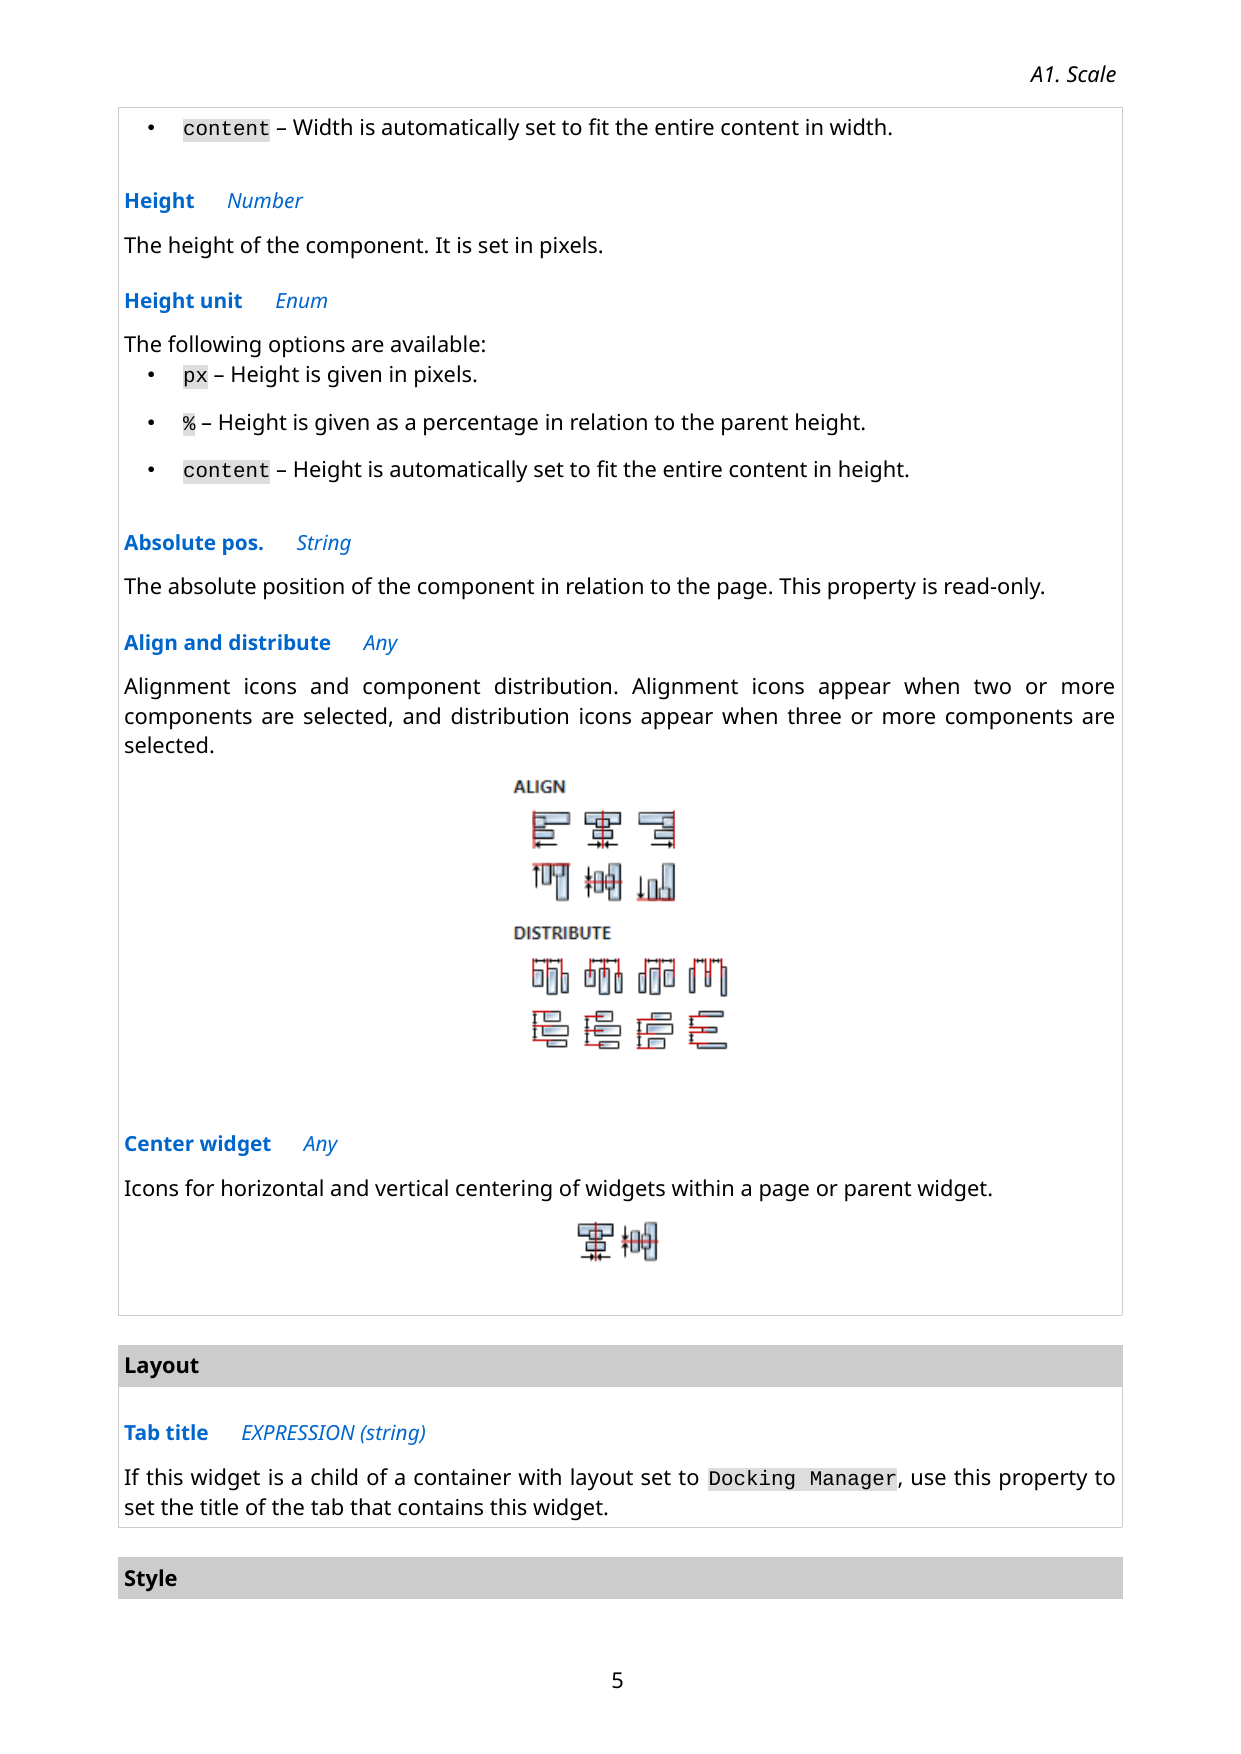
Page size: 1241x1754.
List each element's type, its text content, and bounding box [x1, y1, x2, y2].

table_header Layout [119, 1346, 1122, 1386]
picture [490, 772, 750, 1062]
table_cell Geometry properties Any Left Number X position of the component in relation to the page or parent widget. It is set in pixels. Hint: when setting the value of this property (as well as the Top, Width and Height properties), simple mathematical expressions can be used. When we enter an expression and press enter, the expression will be evaluated and the result set as the value of this property. It is allowed to use +, -, * and / operators in expressions. Brackets can also be used. Examples of such mathematical expressions: 18 + 36, 50 + 32 * 6, (100 - 32) / 2. Left unit Enum The following options are available: px – Left is default in pixels. % – Left is set as a percentage in relation to the parent width. Top Number Y position of the component in relation to the page or parent widget. It is set in pixels. Top unit Enum The following options are available: px – Top is set in pixels. % – The top is set as a percentage in relation to the parent height. Width Number The width of the component. It is set in pixels. Width unit Enum The following options are available: px – Width is given in pixels. % – Width is given as a percentage in relation to the parent width. content – Width is automatically set to fit the entire content in width. Height Number The height of the component. It is set in pixels. Height unit Enum The following options are available: px – Height is given in pixels. % – Height is given as a percentage in relation to the parent height. content – Height is automatically set to fit the entire content in height. Absolute pos. String The absolute position of the component in relation to the page. This property is read-only. Align and distribute Any Alignment icons and component distribution. Alignment icons appear when two or more components are selected, and distribution icons appear when three or more components are selected. Center widget Any Icons for horizontal and vertical centering of widgets within a page or parent widget. [119, 1268, 1122, 1315]
table_header Style [119, 1558, 1122, 1598]
table_cell Geometry properties Any Left Number X position of the component in relation to the page or parent widget. It is set in pixels. Hint: when setting the value of this property (as well as the Top, Width and Height properties), simple mathematical expressions can be used. When we enter an expression and press enter, the expression will be evaluated and the result set as the value of this property. It is allowed to use +, -, * and / operators in expressions. Brackets can also be used. Examples of such mathematical expressions: 18 + 36, 50 + 32 * 6, (100 - 32) / 2. Left unit Enum The following options are available: px – Left is default in pixels. % – Left is set as a percentage in relation to the parent width. Top Number Y position of the component in relation to the page or parent widget. It is set in pixels. Top unit Enum The following options are available: px – Top is set in pixels. % – The top is set as a percentage in relation to the parent height. Width Number The width of the component. It is set in pixels. Width unit Enum The following options are available: px – Width is given in pixels. % – Width is given as a percentage in relation to the parent width. content – Width is automatically set to fit the entire content in width. Height Number The height of the component. It is set in pixels. Height unit Enum The following options are available: px – Height is given in pixels. % – Height is given as a percentage in relation to the parent height. content – Height is automatically set to fit the entire content in height. Absolute pos. String The absolute position of the component in relation to the page. This property is read-only. Align and distribute Any Alignment icons and component distribution. Alignment icons appear when two or more components are selected, and distribution icons appear when three or more components are selected. Center widget Any Icons for horizontal and vertical centering of widgets within a page or parent widget. [119, 108, 1122, 1267]
table_cell Tab title EXPRESSION (string) If this widget is a child of a container with layout set to Docking Manager, use this property to set the title of the tab that contains this widget. [119, 1387, 1122, 1527]
picture [572, 1214, 668, 1268]
